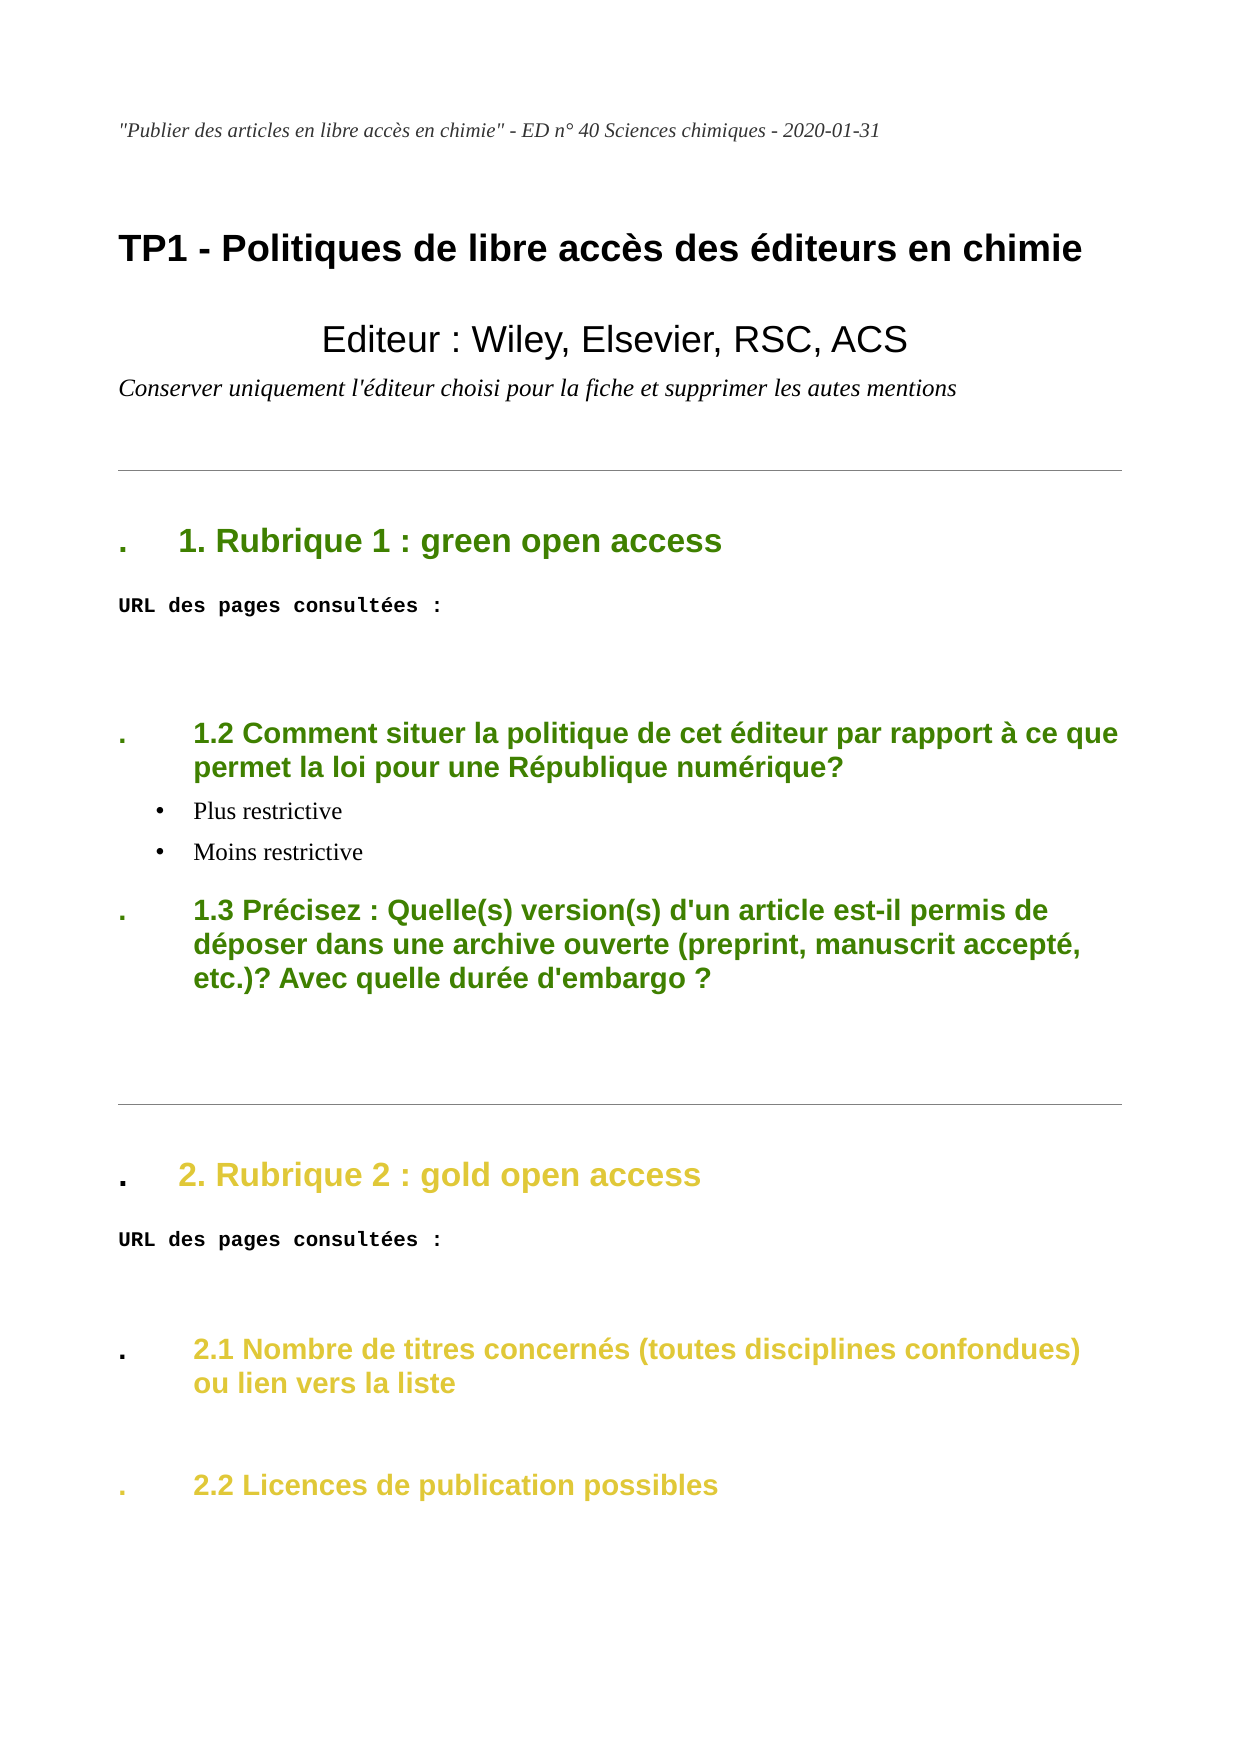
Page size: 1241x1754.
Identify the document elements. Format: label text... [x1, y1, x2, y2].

subtitle 2.1 Nombre de titres concernés (toutes disciplines confondues) ou lien vers la liste [118, 1332, 1122, 1400]
subtitle 1.2 Comment situer la politique de cet éditeur par rapport à ce que permet la loi pour une République numérique? [118, 716, 1122, 783]
text URL des pages consultées : [118, 595, 1122, 619]
text URL des pages consultées : [118, 1229, 1122, 1253]
subtitle Editeur : Wiley, Elsevier, RSC, ACS [118, 317, 1122, 361]
subtitle 2. Rubrique 2 : gold open access [118, 1154, 1122, 1193]
subtitle 1.3 Précisez : Quelle(s) version(s) d'un article est-il permis de déposer dans une archive ouverte (preprint, manuscrit accepté, etc.)? Avec quelle durée d'embargo ? [118, 893, 1122, 994]
subtitle TP1 - Politiques de libre accès des éditeurs en chimie [118, 226, 1122, 270]
subtitle 2.2 Licences de publication possibles [118, 1468, 1122, 1502]
text Conserver uniquement l'éditeur choisi pour la fiche et supprimer les autes mentions [118, 373, 1122, 402]
subtitle 1. Rubrique 1 : green open access [118, 521, 1122, 559]
list Plus restrictive [156, 796, 1122, 825]
list Moins restrictive [156, 837, 1122, 866]
